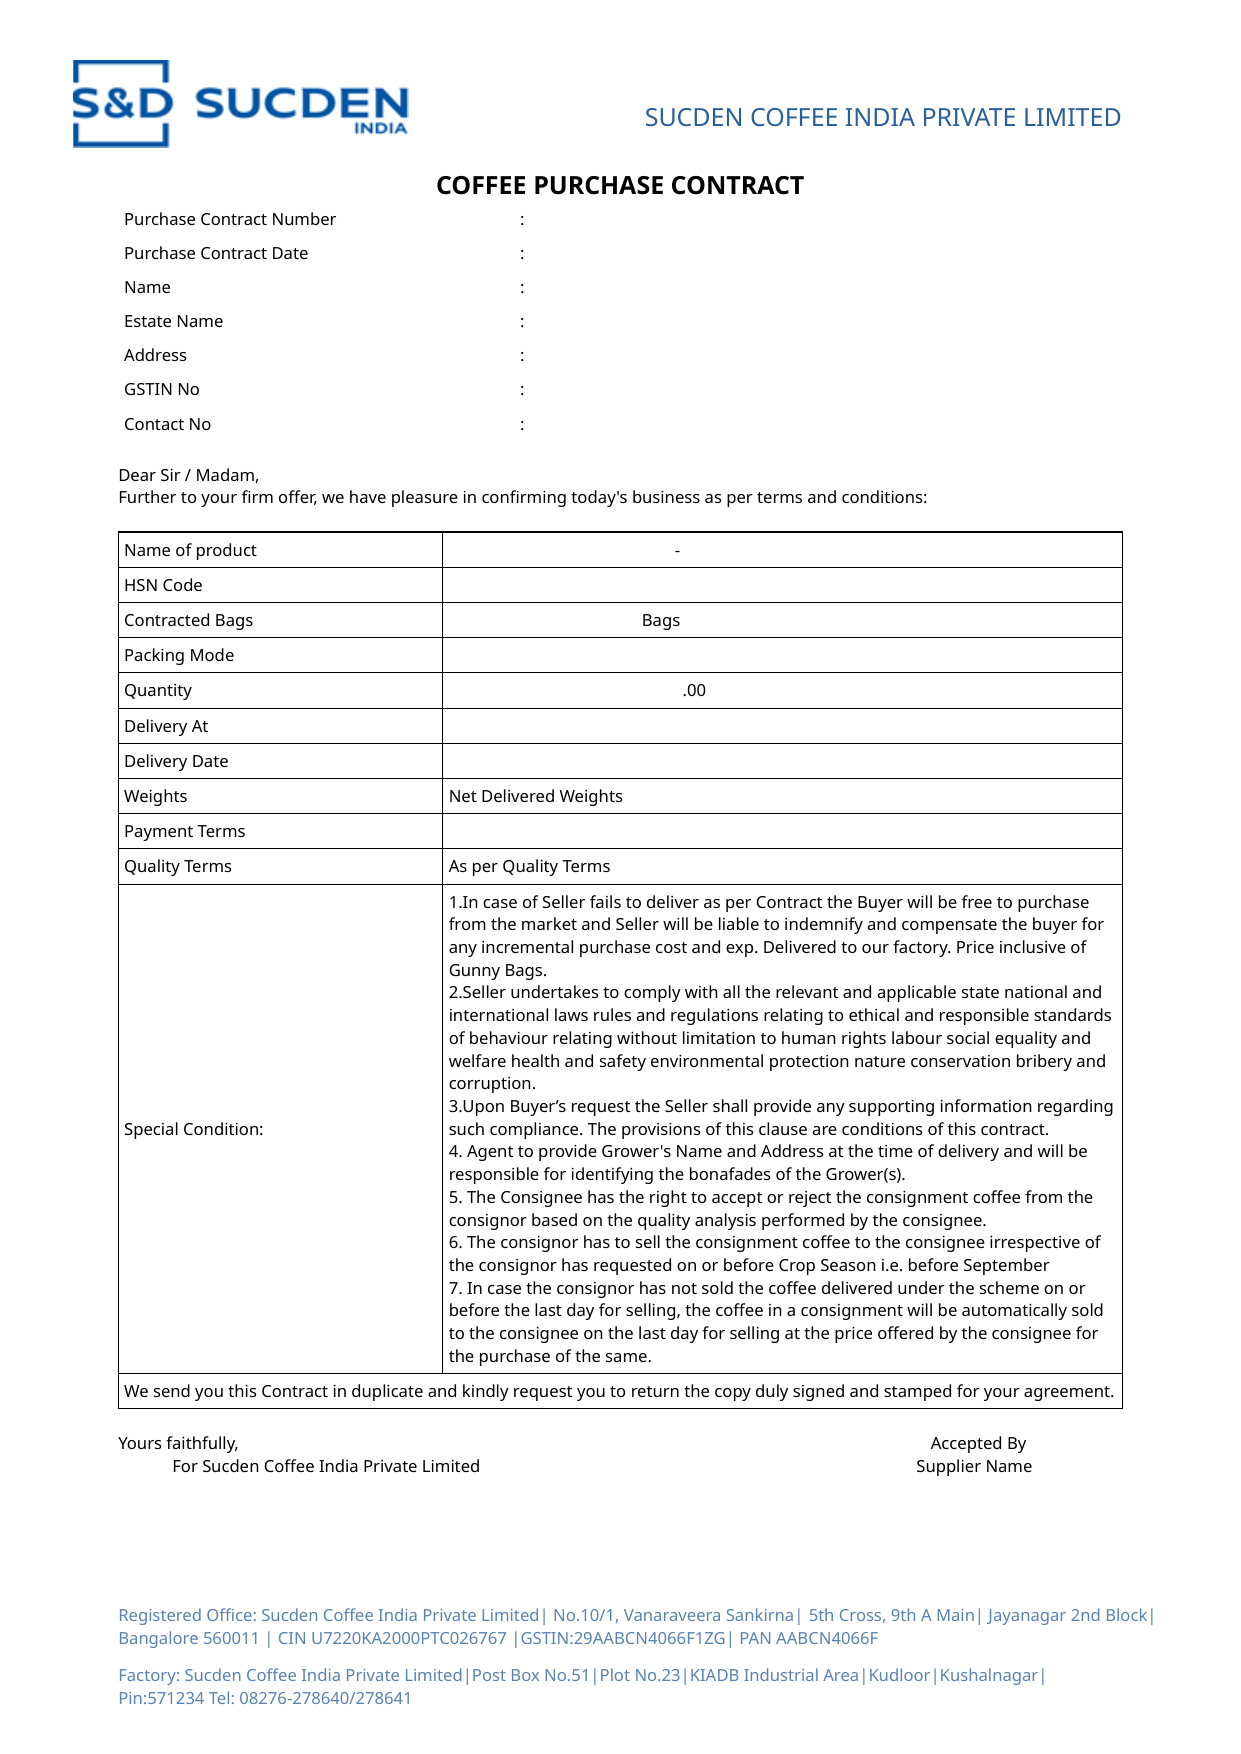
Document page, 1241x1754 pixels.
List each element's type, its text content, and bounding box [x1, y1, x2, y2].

text Yours faithfully, Accepted By [118, 1432, 1122, 1454]
table_cell Contracted Bags [119, 603, 442, 637]
table_header Purchase Contract Number [118, 201, 514, 236]
text COFFEE PURCHASE CONTRACT [118, 167, 1122, 201]
table_cell Estate Name [118, 304, 514, 338]
table_cell <o.delivery_place_id.name> [443, 709, 1122, 743]
table_cell : [514, 372, 549, 406]
table_cell <int(o.number_of_bags)> Bags [443, 603, 1122, 637]
table_header <o.product_id.default_code> - <o.product_id.name> [443, 533, 1122, 567]
table_cell GSTIN No [118, 372, 514, 406]
table_header Name of product [119, 533, 442, 567]
table_cell : [514, 270, 549, 304]
table_cell <get_date(o.date_order)> [550, 236, 1122, 270]
table_cell Quality Terms [119, 849, 442, 883]
table_cell HSN Code [119, 568, 442, 602]
table_cell <o.partner_id.name> [550, 270, 1122, 304]
table_cell Address [118, 338, 514, 372]
table_cell 1.In case of Seller fails to deliver as per Contract the Buyer will be free to purchase from the market and Seller will be liable to indemnify and compensate the buyer for any incremental purchase cost and exp. Delivered to our factory. Price inclusive of Gunny Bags. 2.Seller undertakes to comply with all the relevant and applicable state national and international laws rules and regulations relating to ethical and responsible standards of behaviour relating without limitation to human rights labour social equality and welfare health and safety environmental protection nature conservation bribery and corruption. 3.Upon Buyer’s request the Seller shall provide any supporting information regarding such compliance. The provisions of this clause are conditions of this contract. 4. Agent to provide Grower's Name and Address at the time of delivery and will be responsible for identifying the bonafades of the Grower(s). 5. The Consignee has the right to accept or reject the consignment coffee from the consignor based on the quality analysis performed by the consignee. 6. The consignor has to sell the consignment coffee to the consignee irrespective of the consignor has requested on or before Crop Season i.e. before September 7. In case the consignor has not sold the coffee delivered under the scheme on or before the last day for selling, the coffee in a consignment will be automatically sold to the consignee on the last day for selling at the price offered by the consignee for the purchase of the same. [443, 885, 1122, 1373]
table_cell : [514, 406, 549, 441]
table_cell <o.estate_name> [550, 304, 1122, 338]
table_cell Packing Mode [119, 638, 442, 672]
text Further to your firm offer, we have pleasure in confirming today's business as per terms and conditions: [118, 486, 1122, 509]
table_cell : [514, 304, 549, 338]
table_cell Delivery At [119, 709, 442, 743]
table_header : [514, 201, 549, 236]
table_cell <o.partner_id.vat> [550, 372, 1122, 406]
table_cell <o.partner_id.property_supplier_payment_term_id.name> [443, 814, 1122, 848]
table_cell Name [118, 270, 514, 304]
picture [72, 60, 409, 148]
table_cell Delivery Date [119, 744, 442, 778]
table_cell <'{:,}'.format(int(o.total_qty))>.00 [443, 673, 1122, 707]
table_header <o.name> [550, 201, 1122, 236]
table_cell As per Quality Terms [443, 849, 1122, 883]
table_cell Weights [119, 779, 442, 813]
text SUCDEN COFFEE INDIA PRIVATE LIMITED [412, 99, 1122, 133]
table_cell <get_address(o.partner_id)> [550, 338, 1122, 372]
table_cell Contact No [118, 406, 514, 441]
table_cell : [514, 236, 549, 270]
table_cell <get_date(o.deadline_date)> [443, 744, 1122, 778]
table_cell Special Condition: [119, 885, 442, 1373]
table_cell <o.contract_line[0].packing_id.name> [443, 638, 1122, 672]
table_cell Net Delivered Weights [443, 779, 1122, 813]
table_cell Quantity [119, 673, 442, 707]
table_cell : [514, 338, 549, 372]
table_cell Payment Terms [119, 814, 442, 848]
table_cell Purchase Contract Date [118, 236, 514, 270]
table_cell <o.product_id.l10n_in_hsn_code> [443, 568, 1122, 602]
text For Sucden Coffee India Private Limited Supplier Name [118, 1454, 1122, 1477]
table_cell [550, 406, 1122, 441]
text Dear Sir / Madam, [118, 463, 1122, 486]
table_cell We send you this Contract in duplicate and kindly request you to return the copy duly signed and stamped for your agreement. [119, 1374, 1122, 1408]
